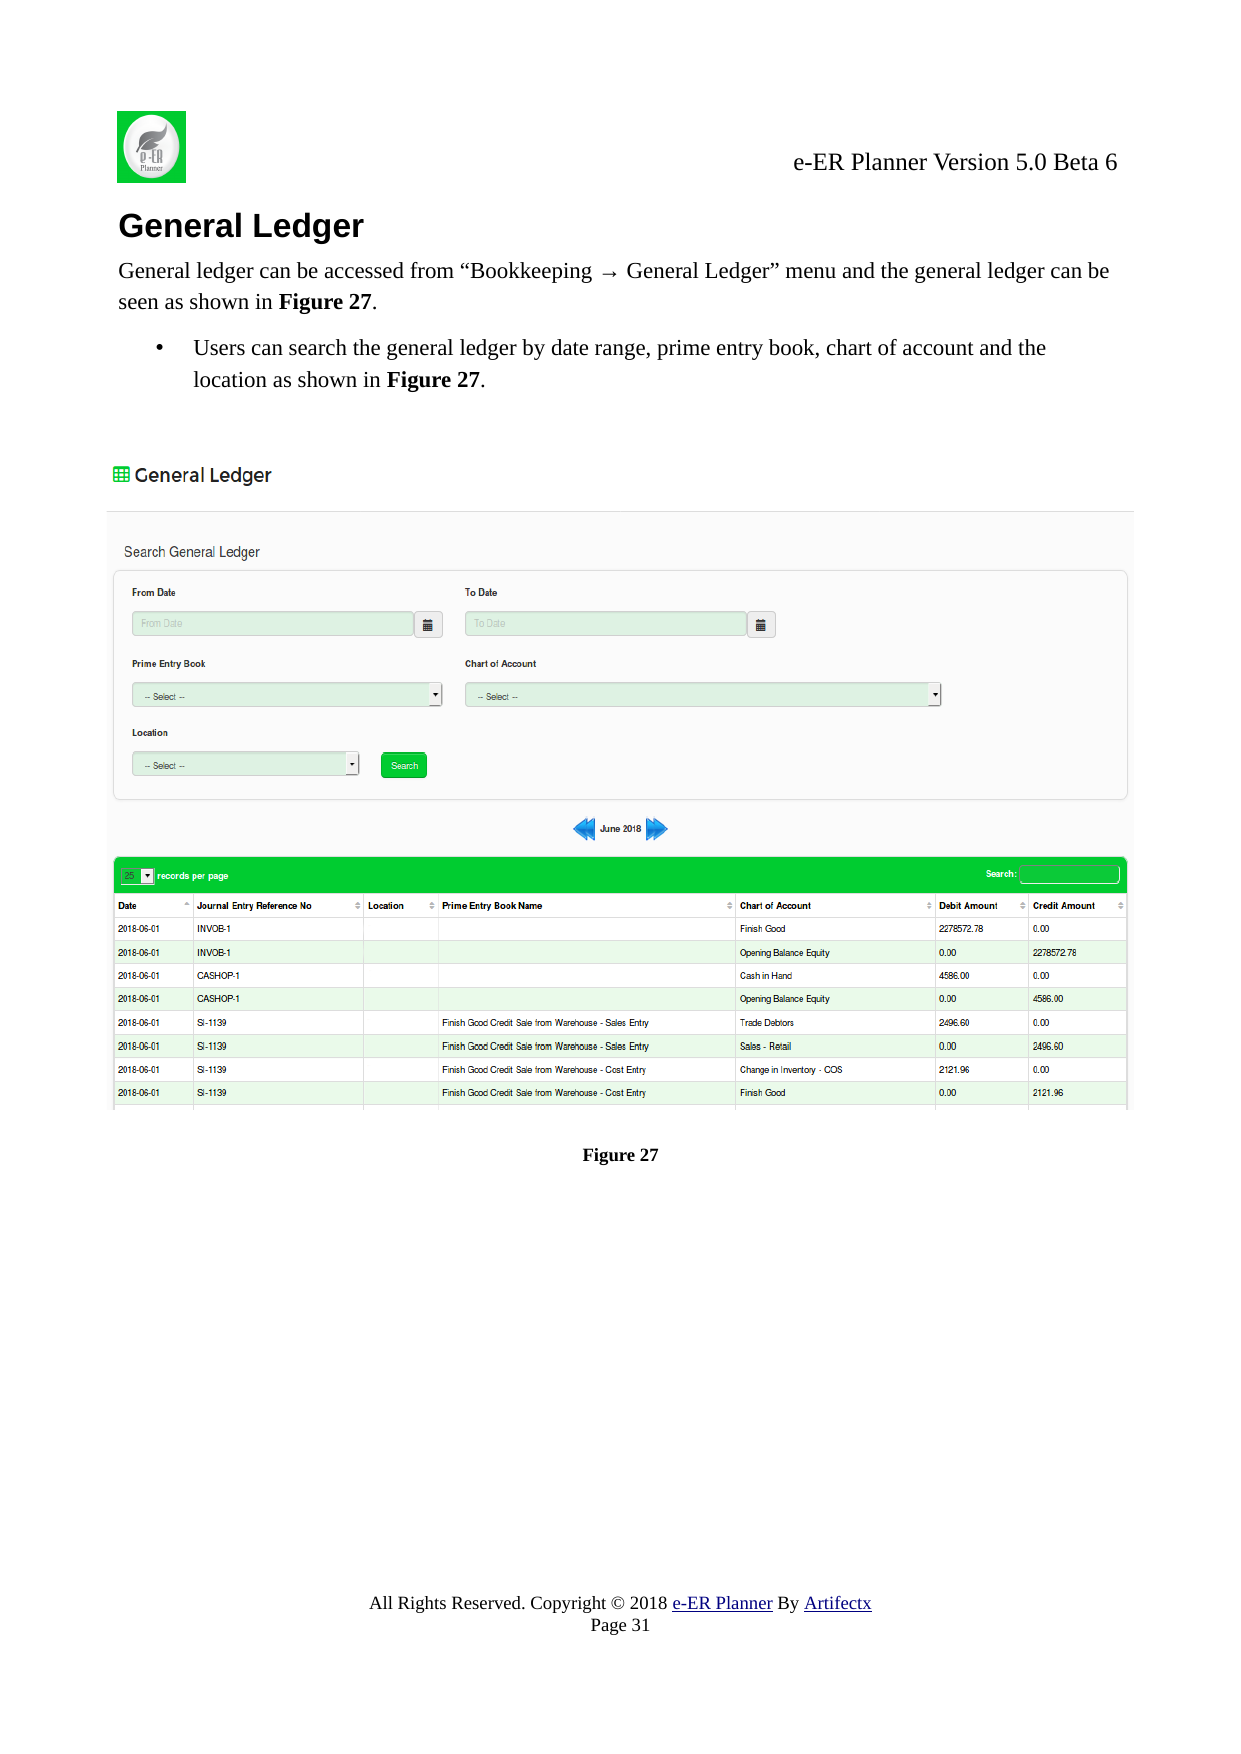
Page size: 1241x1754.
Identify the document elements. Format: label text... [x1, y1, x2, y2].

picture [106, 461, 1134, 1110]
subtitle General Ledger [118, 206, 1122, 244]
text Figure 27 [118, 1144, 1122, 1165]
text General ledger can be accessed from “Bookkeeping → General Ledger” menu and the general ledger can be seen as shown in Figure 27. [118, 257, 1122, 315]
list Users can search the general ledger by date range, prime entry book, chart of account and the location as shown in Figure 27. [156, 334, 1122, 392]
picture [117, 111, 186, 183]
